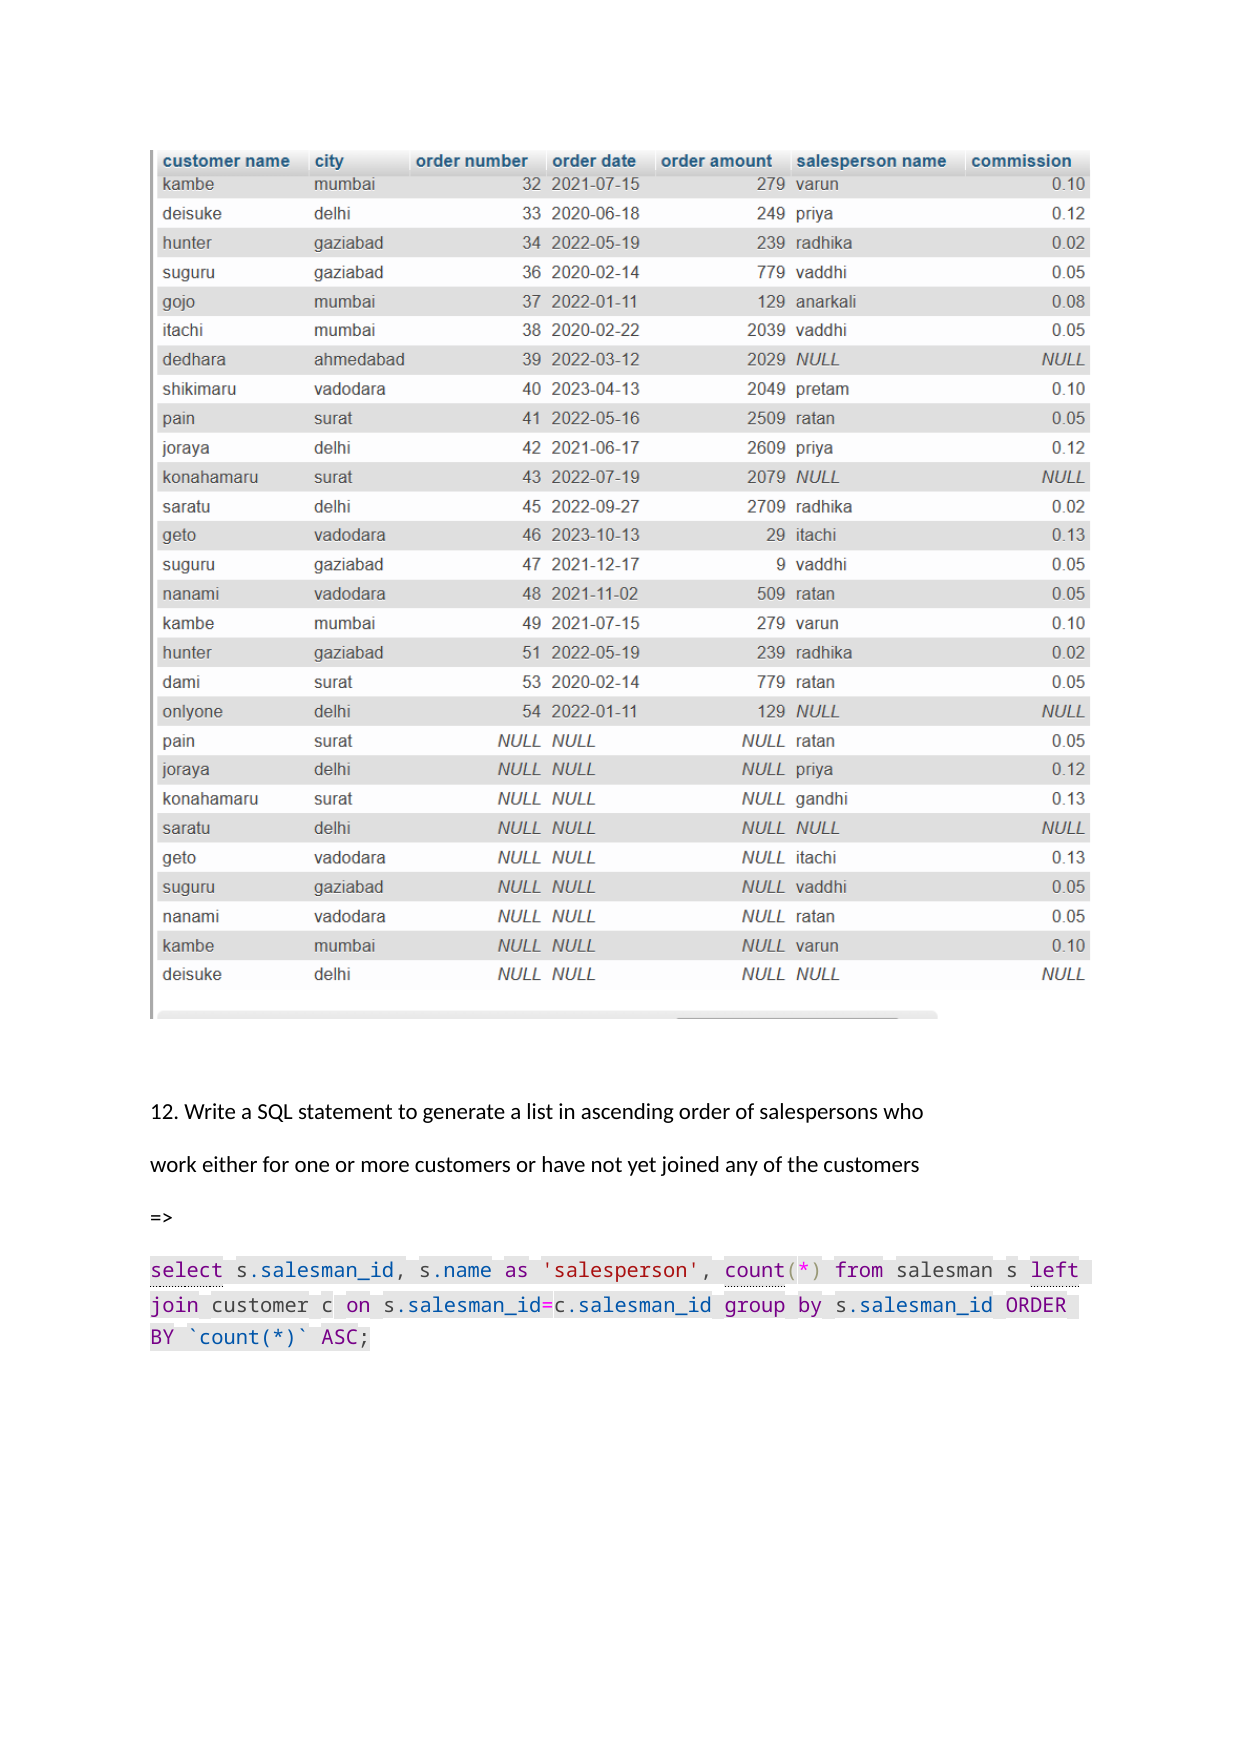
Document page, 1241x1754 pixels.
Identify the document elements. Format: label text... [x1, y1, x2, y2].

text work either for one or more customers or have not yet joined any of the customers [150, 1150, 1090, 1178]
picture [150, 150, 1091, 1019]
text => [150, 1203, 1090, 1231]
text select s.salesman_id, s.name as 'salesperson', count(*) from salesman s left join customer c on s.salesman_id=c.salesman_id group by s.salesman_id ORDER BY `count(*)` ASC; [150, 1256, 1090, 1351]
text 12. Write a SQL statement to generate a list in ascending order of salespersons who [150, 1097, 1090, 1125]
